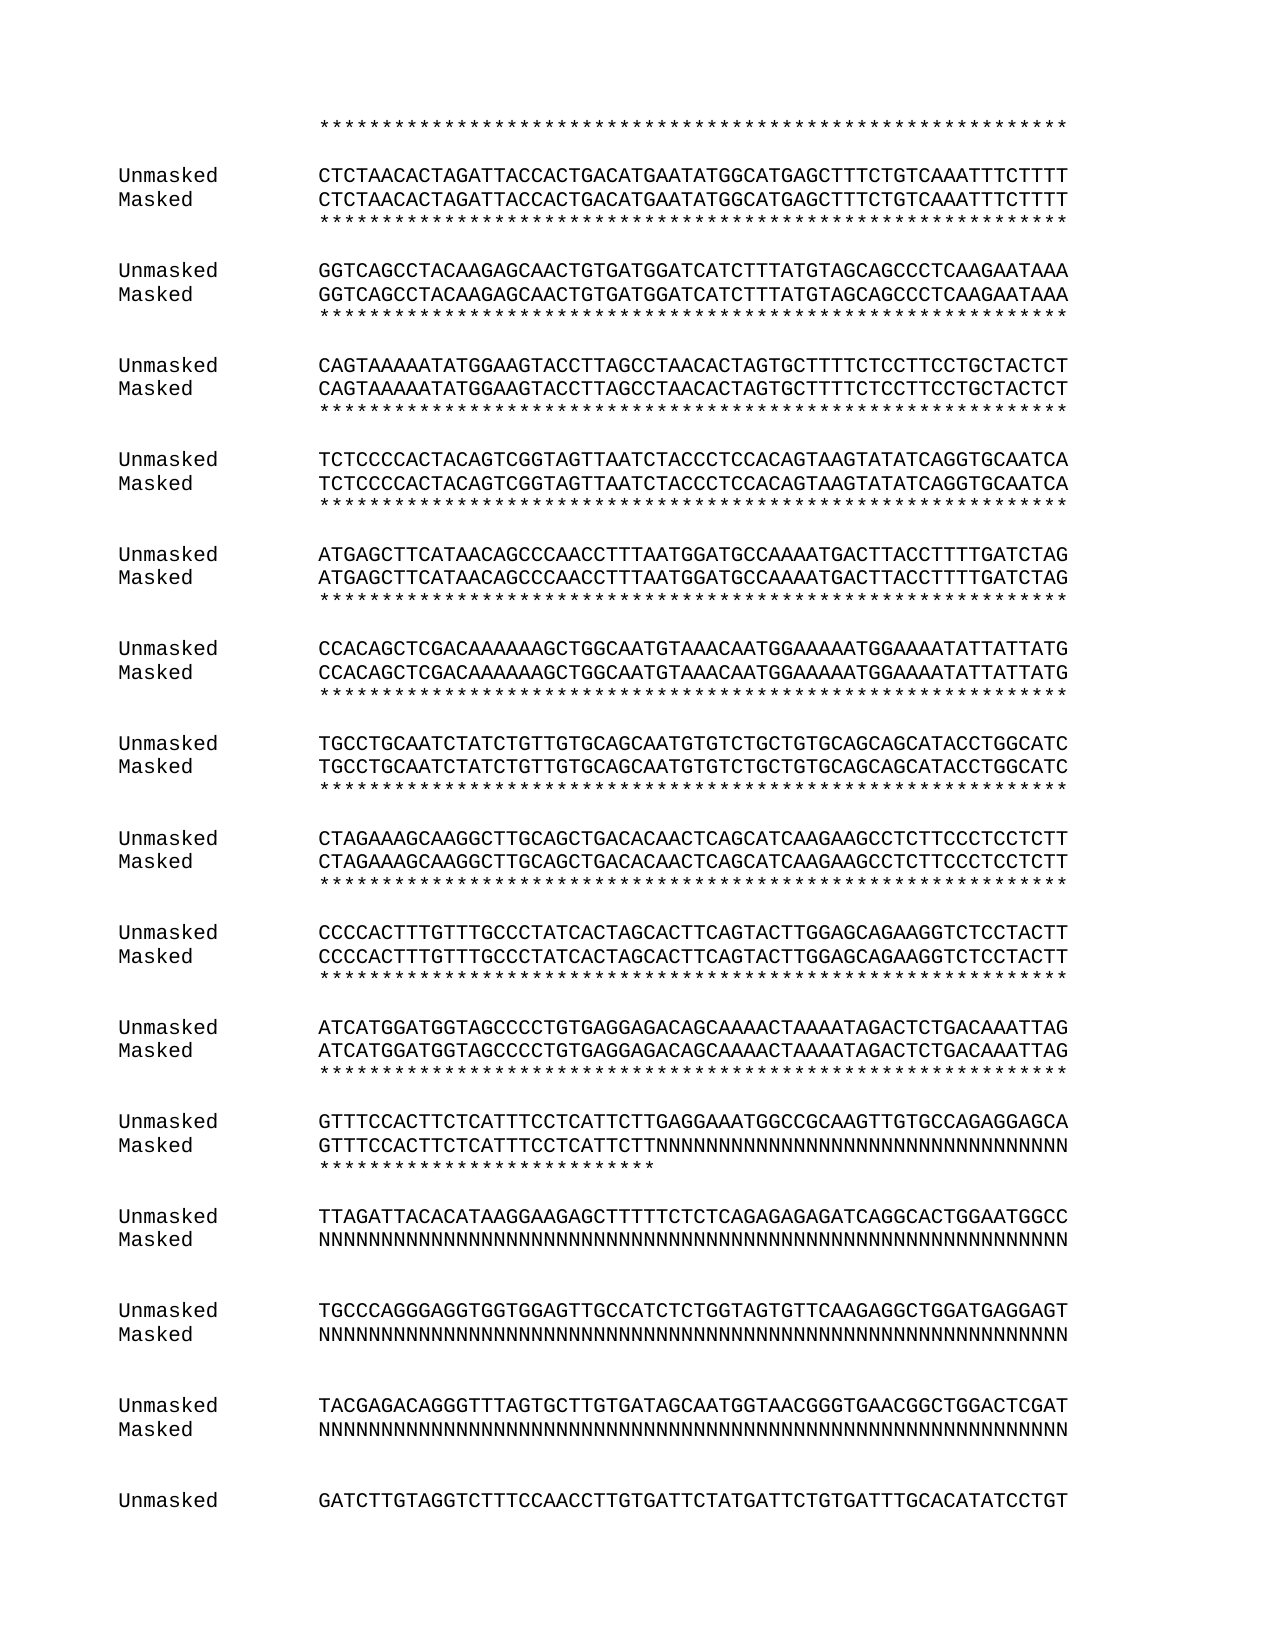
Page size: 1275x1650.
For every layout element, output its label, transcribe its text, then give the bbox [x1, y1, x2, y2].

text Masked CAGTAAAAATATGGAAGTACCTTAGCCTAACACTAGTGCTTTTCTCCTTCCTGCTACTCT [118, 378, 1157, 402]
text ************************************************************ [118, 1064, 1157, 1088]
text ************************************************************ [118, 118, 1157, 142]
text Masked CCCCACTTTGTTTGCCCTATCACTAGCACTTCAGTACTTGGAGCAGAAGGTCTCCTACTT [118, 946, 1157, 969]
text ************************************************************ [118, 496, 1157, 520]
text Unmasked TACGAGACAGGGTTTAGTGCTTGTGATAGCAATGGTAACGGGTGAACGGCTGGACTCGAT [118, 1395, 1157, 1419]
text ************************************************************ [118, 780, 1157, 804]
text ************************************************************ [118, 213, 1157, 236]
text Unmasked GATCTTGTAGGTCTTTCCAACCTTGTGATTCTATGATTCTGTGATTTGCACATATCCTGT [118, 1489, 1157, 1513]
text Unmasked CTCTAACACTAGATTACCACTGACATGAATATGGCATGAGCTTTCTGTCAAATTTCTTTT [118, 165, 1157, 189]
text Unmasked ATCATGGATGGTAGCCCCTGTGAGGAGACAGCAAAACTAAAATAGACTCTGACAAATTAG [118, 1017, 1157, 1040]
text Masked CTCTAACACTAGATTACCACTGACATGAATATGGCATGAGCTTTCTGTCAAATTTCTTTT [118, 189, 1157, 213]
text Unmasked TGCCCAGGGAGGTGGTGGAGTTGCCATCTCTGGTAGTGTTCAAGAGGCTGGATGAGGAGT [118, 1300, 1157, 1324]
text ************************************************************ [118, 591, 1157, 615]
text Masked NNNNNNNNNNNNNNNNNNNNNNNNNNNNNNNNNNNNNNNNNNNNNNNNNNNNNNNNNNNN [118, 1419, 1157, 1442]
text Unmasked CCACAGCTCGACAAAAAAGCTGGCAATGTAAACAATGGAAAAATGGAAAATATTATTATG [118, 638, 1157, 662]
text Masked GTTTCCACTTCTCATTTCCTCATTCTTNNNNNNNNNNNNNNNNNNNNNNNNNNNNNNNNN [118, 1135, 1157, 1158]
text ************************************************************ [118, 875, 1157, 898]
text Unmasked CAGTAAAAATATGGAAGTACCTTAGCCTAACACTAGTGCTTTTCTCCTTCCTGCTACTCT [118, 354, 1157, 378]
text Masked ATGAGCTTCATAACAGCCCAACCTTTAATGGATGCCAAAATGACTTACCTTTTGATCTAG [118, 567, 1157, 591]
text Unmasked TCTCCCCACTACAGTCGGTAGTTAATCTACCCTCCACAGTAAGTATATCAGGTGCAATCA [118, 449, 1157, 473]
text Masked GGTCAGCCTACAAGAGCAACTGTGATGGATCATCTTTATGTAGCAGCCCTCAAGAATAAA [118, 284, 1157, 307]
text Masked NNNNNNNNNNNNNNNNNNNNNNNNNNNNNNNNNNNNNNNNNNNNNNNNNNNNNNNNNNNN [118, 1229, 1157, 1253]
text *************************** [118, 1158, 1157, 1182]
text Masked CCACAGCTCGACAAAAAAGCTGGCAATGTAAACAATGGAAAAATGGAAAATATTATTATG [118, 662, 1157, 686]
text Unmasked TTAGATTACACATAAGGAAGAGCTTTTTCTCTCAGAGAGAGATCAGGCACTGGAATGGCC [118, 1206, 1157, 1229]
text Masked ATCATGGATGGTAGCCCCTGTGAGGAGACAGCAAAACTAAAATAGACTCTGACAAATTAG [118, 1040, 1157, 1064]
text ************************************************************ [118, 402, 1157, 426]
text Masked TCTCCCCACTACAGTCGGTAGTTAATCTACCCTCCACAGTAAGTATATCAGGTGCAATCA [118, 473, 1157, 496]
text Masked TGCCTGCAATCTATCTGTTGTGCAGCAATGTGTCTGCTGTGCAGCAGCATACCTGGCATC [118, 757, 1157, 780]
text Unmasked CCCCACTTTGTTTGCCCTATCACTAGCACTTCAGTACTTGGAGCAGAAGGTCTCCTACTT [118, 922, 1157, 946]
text Unmasked TGCCTGCAATCTATCTGTTGTGCAGCAATGTGTCTGCTGTGCAGCAGCATACCTGGCATC [118, 733, 1157, 757]
text Unmasked GTTTCCACTTCTCATTTCCTCATTCTTGAGGAAATGGCCGCAAGTTGTGCCAGAGGAGCA [118, 1111, 1157, 1135]
text Masked CTAGAAAGCAAGGCTTGCAGCTGACACAACTCAGCATCAAGAAGCCTCTTCCCTCCTCTT [118, 851, 1157, 875]
text Unmasked GGTCAGCCTACAAGAGCAACTGTGATGGATCATCTTTATGTAGCAGCCCTCAAGAATAAA [118, 260, 1157, 284]
text ************************************************************ [118, 307, 1157, 331]
text ************************************************************ [118, 969, 1157, 993]
text ************************************************************ [118, 686, 1157, 709]
text Unmasked CTAGAAAGCAAGGCTTGCAGCTGACACAACTCAGCATCAAGAAGCCTCTTCCCTCCTCTT [118, 827, 1157, 851]
text Masked NNNNNNNNNNNNNNNNNNNNNNNNNNNNNNNNNNNNNNNNNNNNNNNNNNNNNNNNNNNN [118, 1324, 1157, 1348]
text Unmasked ATGAGCTTCATAACAGCCCAACCTTTAATGGATGCCAAAATGACTTACCTTTTGATCTAG [118, 544, 1157, 567]
